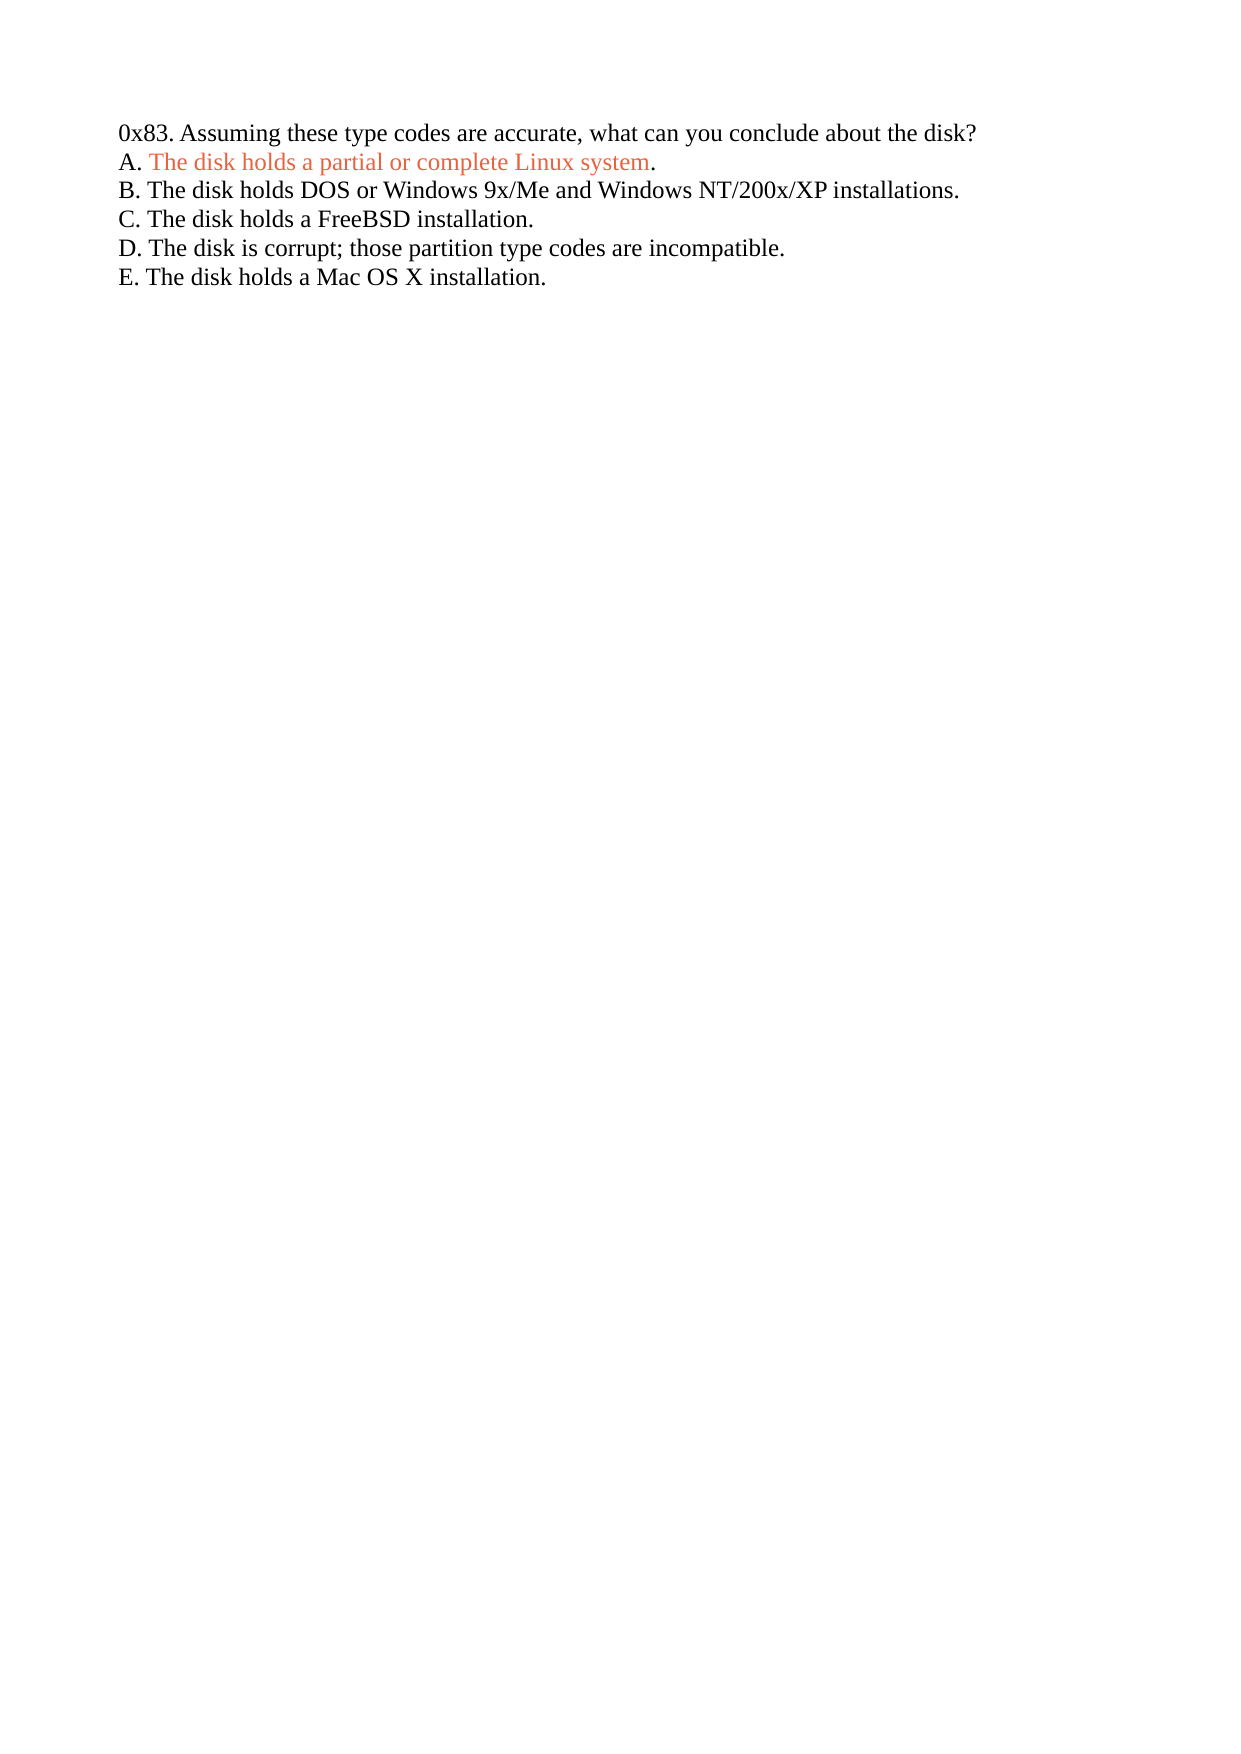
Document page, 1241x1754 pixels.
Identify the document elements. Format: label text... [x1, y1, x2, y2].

text D. The disk is corrupt; those partition type codes are incompatible. [118, 233, 1122, 262]
text B. The disk holds DOS or Windows 9x/Me and Windows NT/200x/XP installations. [118, 176, 1122, 204]
text 0x83. Assuming these type codes are accurate, what can you conclude about the disk? [118, 118, 1122, 147]
text E. The disk holds a Mac OS X installation. [118, 262, 1122, 291]
text A. The disk holds a partial or complete Linux system. [118, 147, 1122, 176]
text C. The disk holds a FreeBSD installation. [118, 204, 1122, 233]
